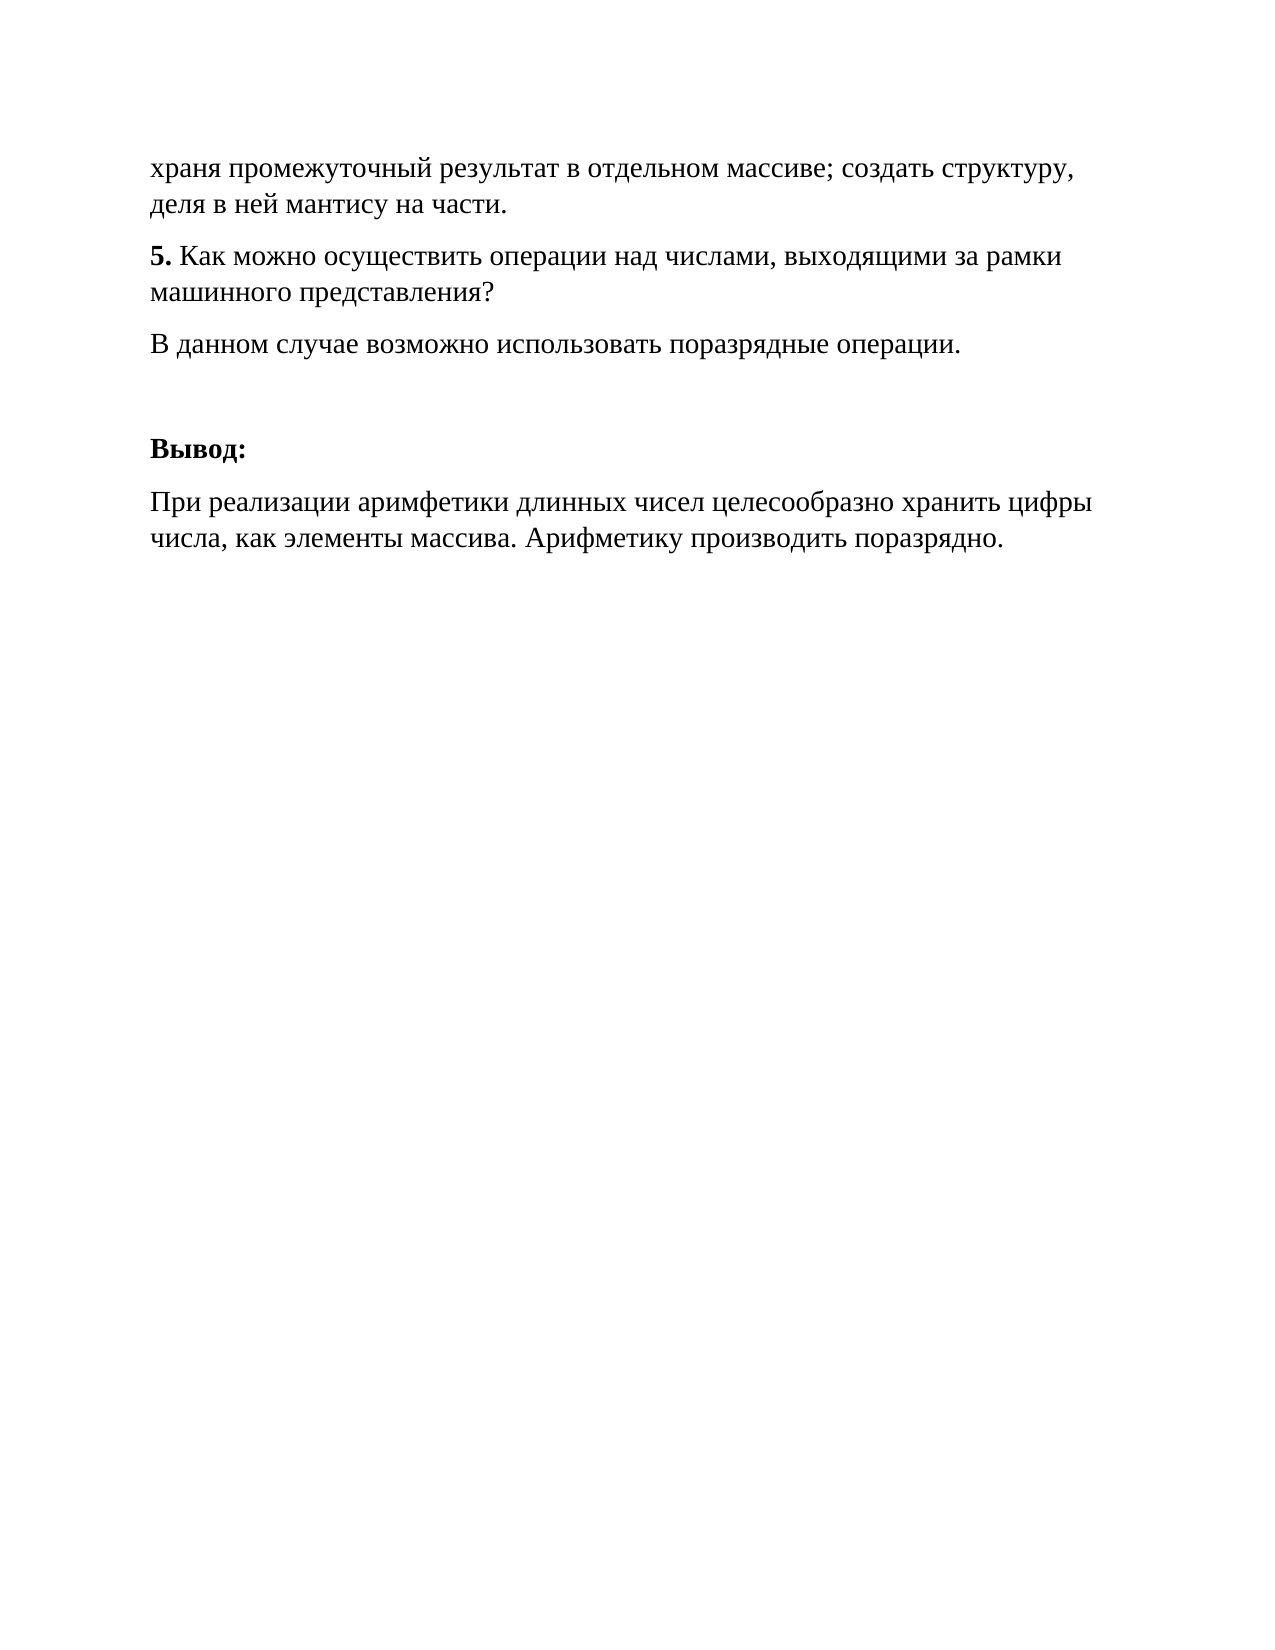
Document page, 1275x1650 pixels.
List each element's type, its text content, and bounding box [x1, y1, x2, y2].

text Вывод: [150, 432, 1125, 465]
text При реализации аримфетики длинных чисел целесообразно хранить цифры числа, как элементы массива. Арифметику производить поразрядно. [150, 484, 1125, 553]
text В данном случае возможно использовать поразрядные операции. [150, 327, 1125, 360]
text 5. Как можно осуществить операции над числами, выходящими за рамки машинного представления? [150, 238, 1125, 308]
text храня промежуточный результат в отдельном массиве; создать структуру, деля в ней мантису на части. [150, 150, 1125, 219]
